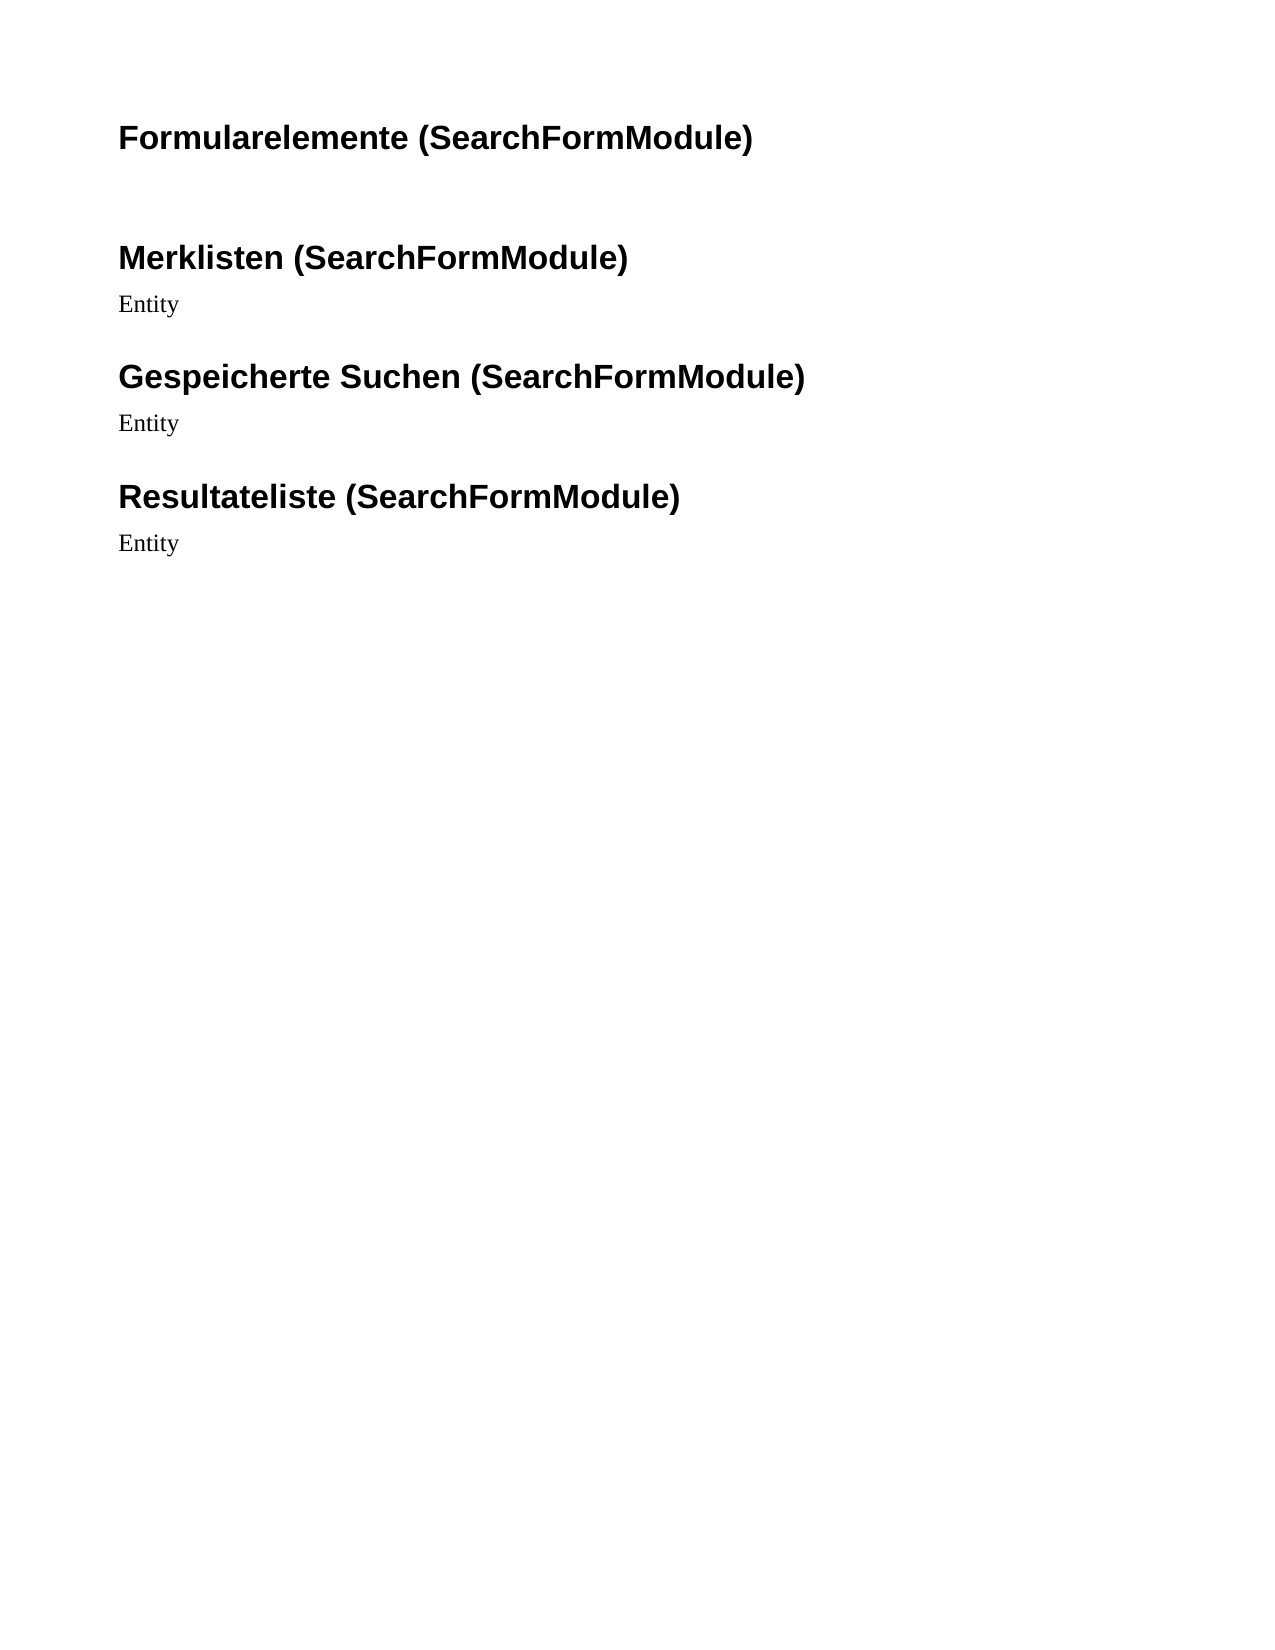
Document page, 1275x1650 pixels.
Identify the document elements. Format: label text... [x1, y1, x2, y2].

text Entity [118, 408, 1157, 437]
text Entity [118, 528, 1157, 557]
subtitle Gespeicherte Suchen (SearchFormModule) [118, 357, 1157, 396]
text Entity [118, 289, 1157, 318]
subtitle Merklisten (SearchFormModule) [118, 238, 1157, 276]
subtitle Resultateliste (SearchFormModule) [118, 477, 1157, 516]
subtitle Formularelemente (SearchFormModule) [118, 118, 1157, 157]
